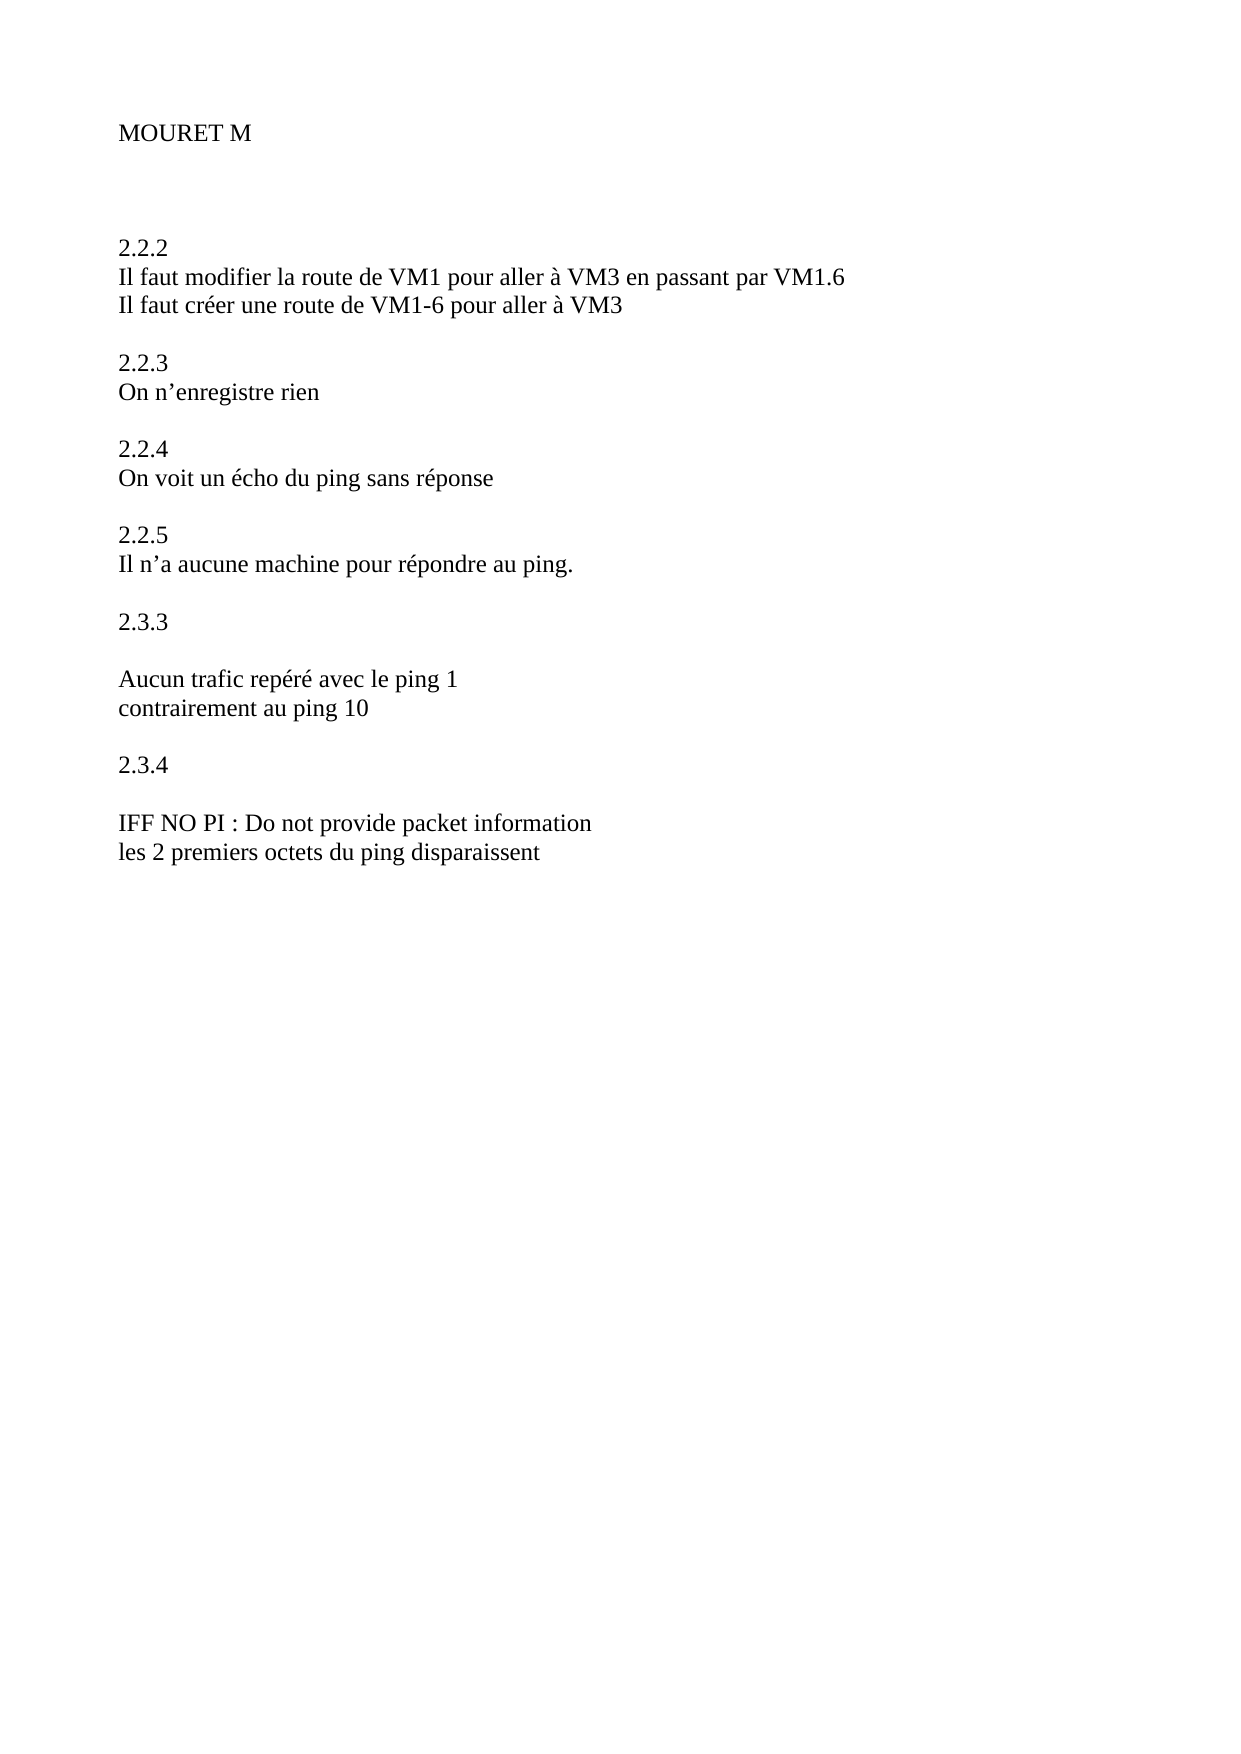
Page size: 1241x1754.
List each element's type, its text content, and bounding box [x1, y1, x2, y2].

text IFF NO PI : Do not provide packet information [118, 808, 1122, 837]
text 2.3.4 [118, 751, 1122, 779]
text On n’enregistre rien [118, 377, 1122, 406]
text On voit un écho du ping sans réponse [118, 463, 1122, 492]
text Aucun trafic repéré avec le ping 1 [118, 664, 1122, 693]
text 2.3.3 [118, 607, 1122, 636]
text 2.2.4 [118, 434, 1122, 463]
text Il faut créer une route de VM1-6 pour aller à VM3 [118, 291, 1122, 319]
text les 2 premiers octets du ping disparaissent [118, 837, 1122, 866]
text Il faut modifier la route de VM1 pour aller à VM3 en passant par VM1.6 [118, 262, 1122, 291]
text contrairement au ping 10 [118, 693, 1122, 722]
text 2.2.5 Il n’a aucune machine pour répondre au ping. [118, 521, 1122, 578]
text 2.2.3 [118, 348, 1122, 377]
text MOURET M [118, 118, 1122, 147]
text 2.2.2 [118, 233, 1122, 262]
